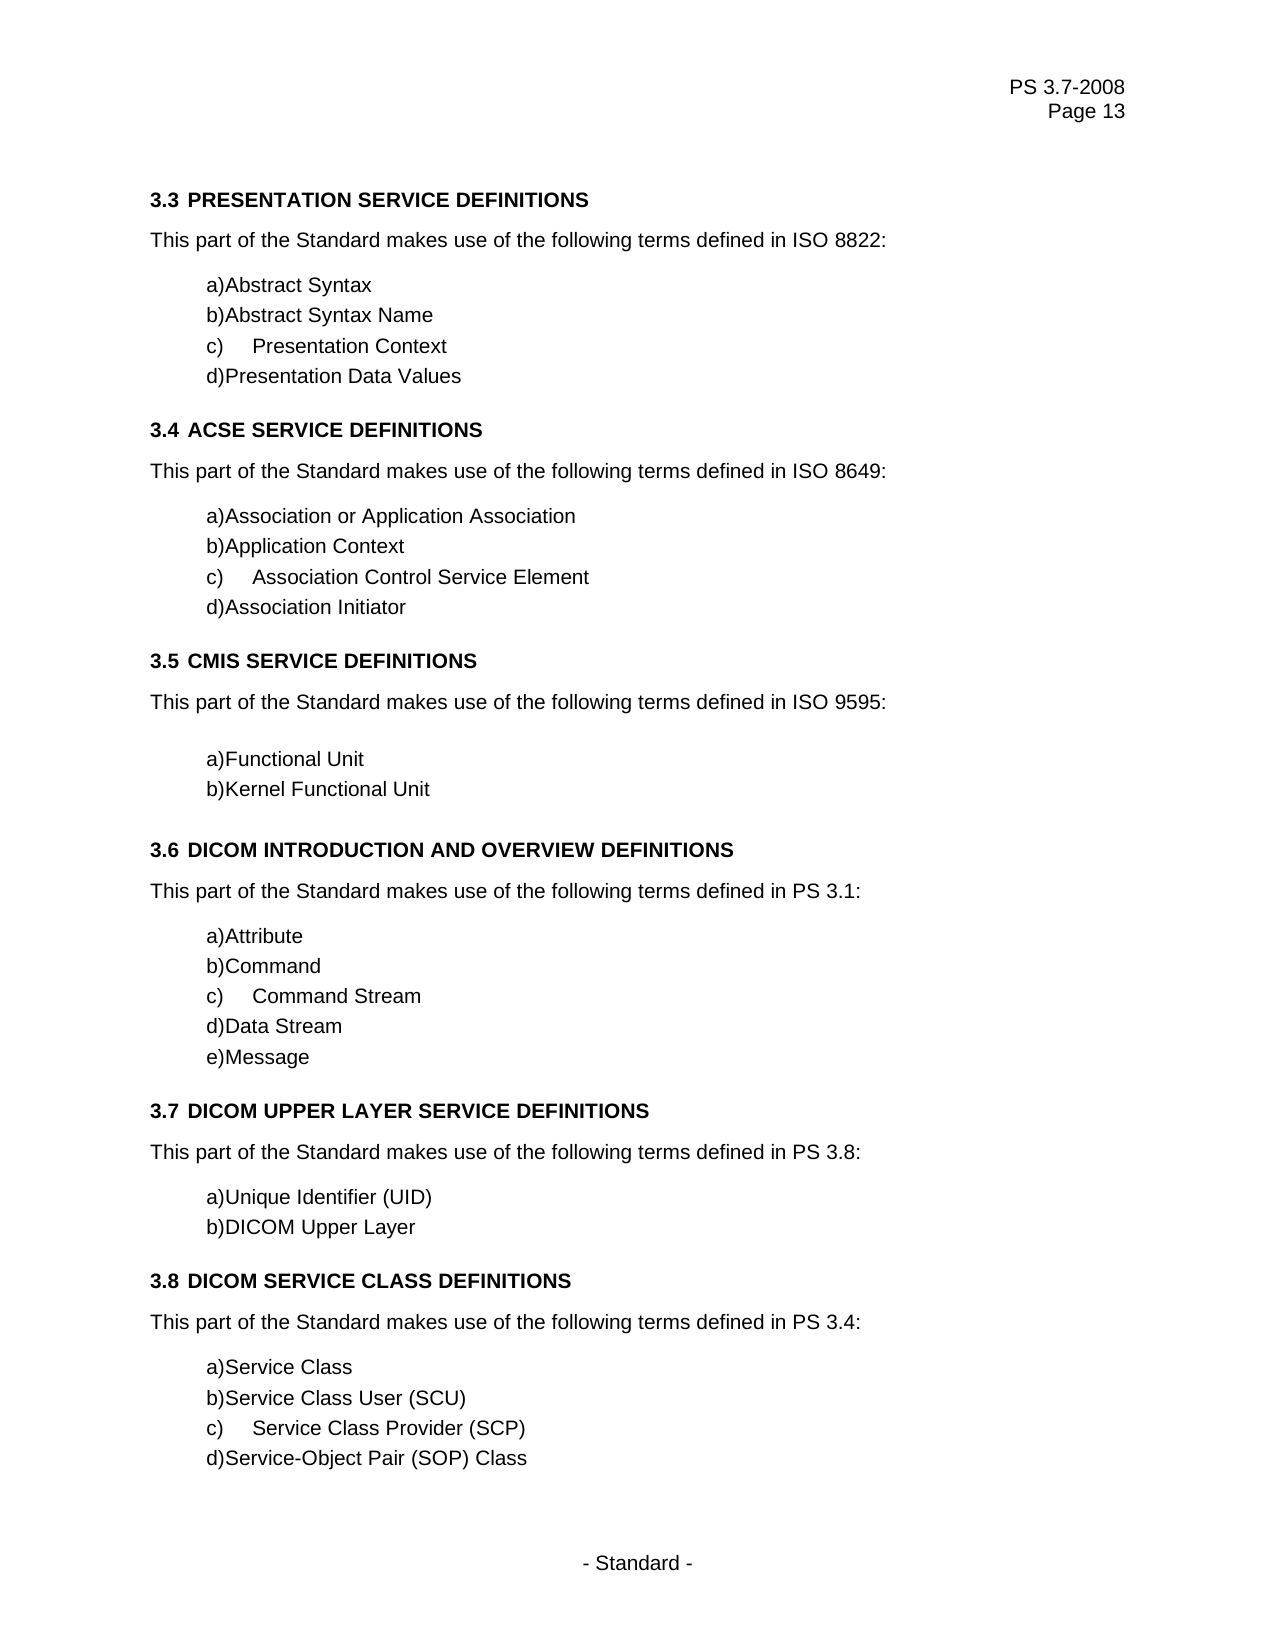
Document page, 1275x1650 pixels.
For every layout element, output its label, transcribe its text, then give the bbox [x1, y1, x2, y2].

text This part of the Standard makes use of the following terms defined in PS 3.8: [150, 1140, 1125, 1164]
text a) Functional Unit [206, 747, 1125, 771]
text b) Service Class User (SCU) [206, 1385, 1125, 1409]
text c) Command Stream [206, 984, 1125, 1008]
text d) Presentation Data Values [206, 364, 1125, 412]
subtitle 3.8 DICOM service class definitions [150, 1269, 1125, 1293]
text d) Data Stream [206, 1014, 1125, 1038]
text c) Presentation Context [206, 334, 1125, 358]
text b) Command [206, 954, 1125, 978]
subtitle 3.7 DICOM upper layer service definitions [150, 1099, 1125, 1123]
subtitle 3.5 CMIS service definitions [150, 649, 1125, 673]
text c) Service Class Provider (SCP) [206, 1416, 1125, 1440]
subtitle 3.4 ACSE service definitions [150, 418, 1125, 442]
text This part of the Standard makes use of the following terms defined in PS 3.4: [150, 1310, 1125, 1334]
text This part of the Standard makes use of the following terms defined in ISO 8649: [150, 459, 1125, 483]
text This part of the Standard makes use of the following terms defined in ISO 9595: [150, 690, 1125, 714]
subtitle 3.6 DICOM introduction and overview definitions [150, 838, 1125, 862]
text b) Kernel Functional Unit [206, 777, 1125, 801]
text a) Service Class [206, 1355, 1125, 1379]
text b) Abstract Syntax Name [206, 303, 1125, 327]
text d) Association Initiator [206, 595, 1125, 643]
text b) DICOM Upper Layer [206, 1215, 1125, 1263]
text This part of the Standard makes use of the following terms defined in PS 3.1: [150, 879, 1125, 903]
text a) Attribute [206, 923, 1125, 948]
text This part of the Standard makes use of the following terms defined in ISO 8822: [150, 228, 1125, 252]
text a) Abstract Syntax [206, 273, 1125, 297]
text b) Application Context [206, 534, 1125, 558]
text c) Association Control Service Element [206, 565, 1125, 589]
subtitle 3.3 Presentation service definitions [150, 187, 1125, 212]
text d) Service-Object Pair (SOP) Class [206, 1446, 1125, 1470]
text a) Association or Application Association [206, 504, 1125, 528]
text e) Message [206, 1045, 1125, 1093]
text a) Unique Identifier (UID) [206, 1185, 1125, 1209]
